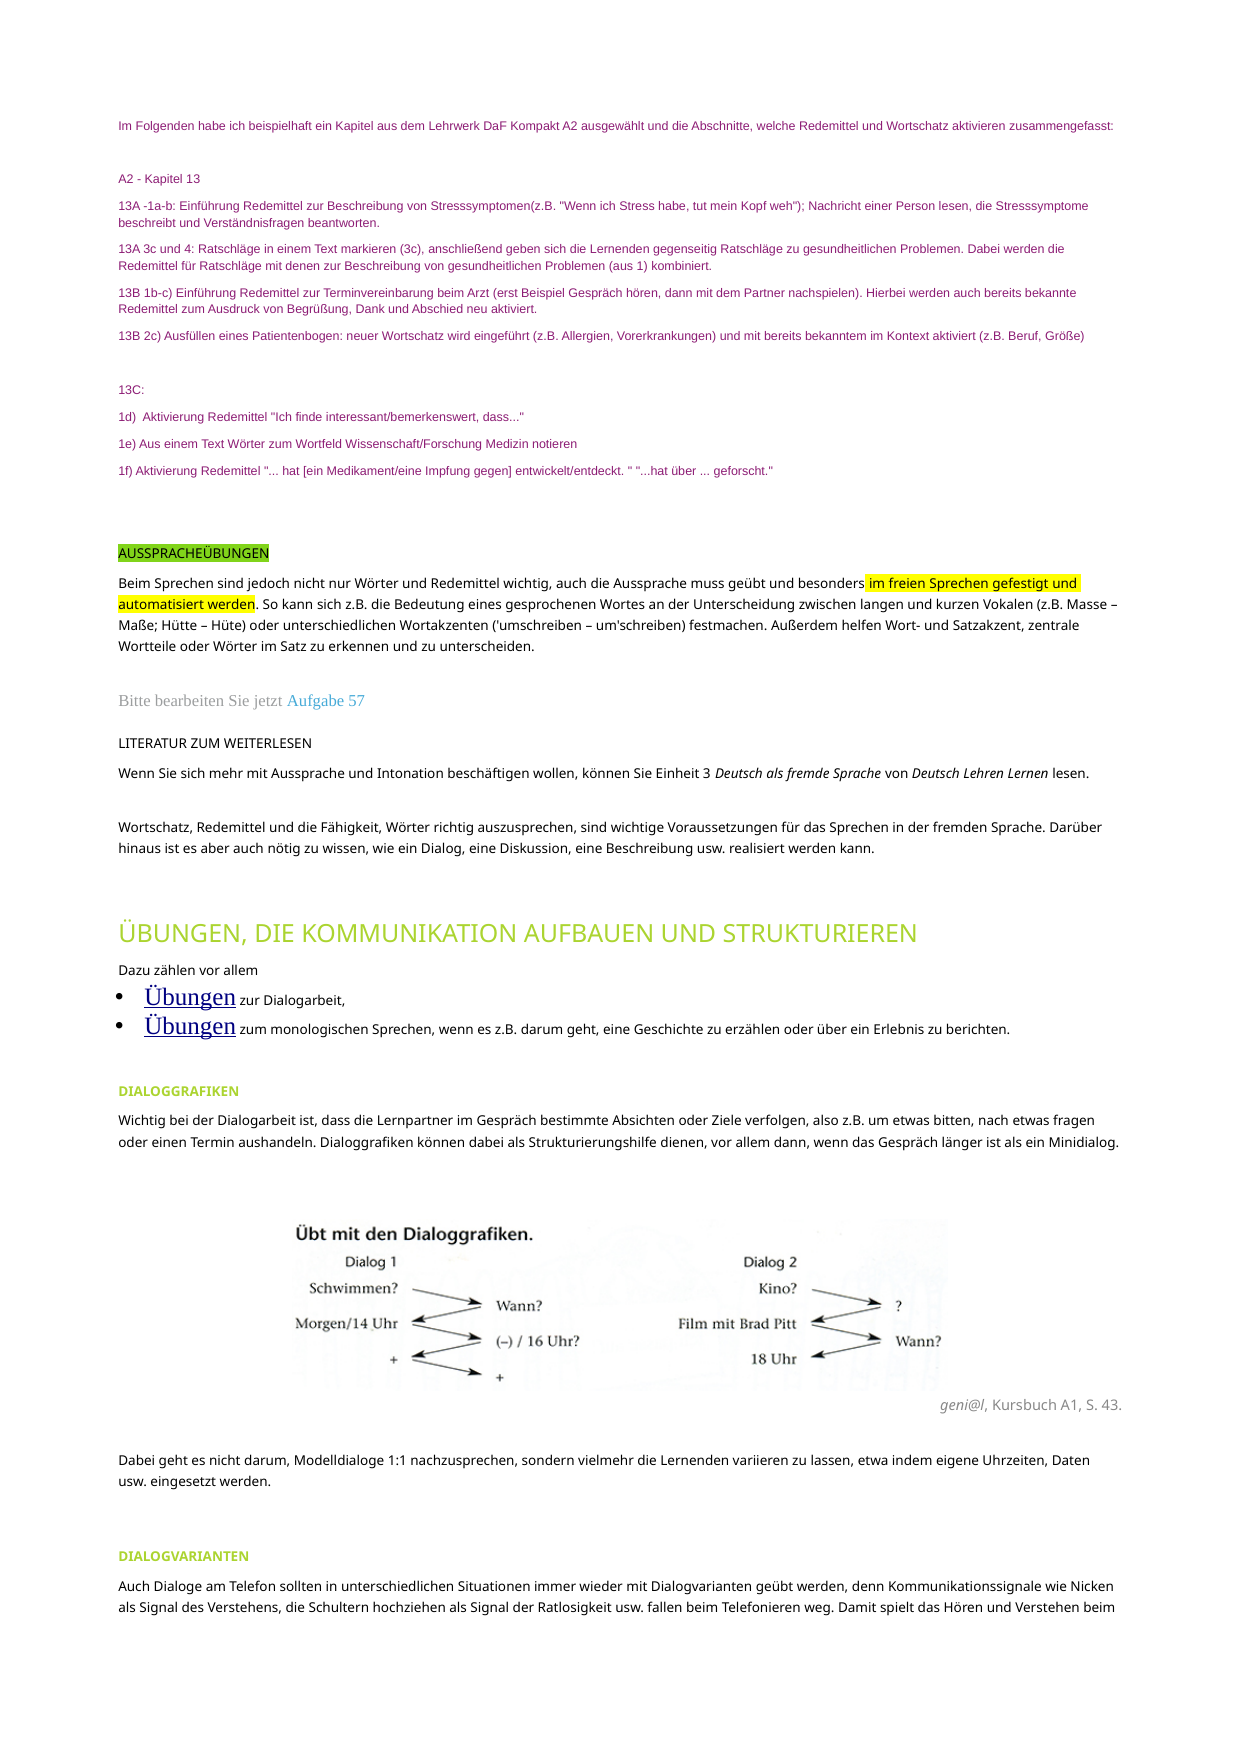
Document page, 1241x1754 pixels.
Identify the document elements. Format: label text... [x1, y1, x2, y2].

text Bitte bearbeiten Sie jetzt Aufgabe 57 [118, 691, 1122, 710]
subtitle DIALOGGRAFIKEN [118, 1081, 1122, 1100]
text A2 - Kapitel 13 [118, 172, 1122, 186]
text geni@l, Kursbuch A1, S. 43. [118, 1395, 1122, 1415]
text Dazu zählen vor allem [118, 961, 1122, 979]
text Wenn Sie sich mehr mit Aussprache und Intonation beschäftigen wollen, können Sie Einheit 3 Deutsch als fremde Sprache von Deutsch Lehren Lernen lesen. [118, 764, 1122, 782]
text 1e) Aus einem Text Wörter zum Wortfeld Wissenschaft/Forschung Medizin notieren [118, 436, 1122, 451]
subtitle DIALOGVARIANTEN [118, 1547, 1122, 1565]
text 13A -1a-b: Einführung Redemittel zur Beschreibung von Stresssymptomen(z.B. "Wenn ich Stress habe, tut mein Kopf weh"); Nachricht einer Person lesen, die Stresssymptome beschreibt und Verständnisfragen beantworten. [118, 199, 1122, 229]
text Dabei geht es nicht darum, Modelldialoge 1:1 nachzusprechen, sondern vielmehr die Lernenden variieren zu lassen, etwa indem eigene Uhrzeiten, Daten usw. eingesetzt werden. [118, 1451, 1122, 1490]
subtitle LITERATUR ZUM WEITERLESEN [118, 734, 1122, 752]
list Übungen zur Dialogarbeit, [118, 982, 1122, 1011]
text 13B 1b-c) Einführung Redemittel zur Terminvereinbarung beim Arzt (erst Beispiel Gespräch hören, dann mit dem Partner nachspielen). Hierbei werden auch bereits bekannte Redemittel zum Ausdruck von Begrüßung, Dank und Abschied neu aktiviert. [118, 285, 1122, 316]
text Auch Dialoge am Telefon sollten in unterschiedlichen Situationen immer wieder mit Dialogvarianten geübt werden, denn Kommunikationssignale wie Nicken als Signal des Verstehens, die Schultern hochziehen als Signal der Ratlosigkeit usw. fallen beim Telefonieren weg. Damit spielt das Hören und Verstehen beim [118, 1577, 1122, 1616]
text 13B 2c) Ausfüllen eines Patientenbogen: neuer Wortschatz wird eingeführt (z.B. Allergien, Vorerkrankungen) und mit bereits bekanntem im Kontext aktiviert (z.B. Beruf, Größe) [118, 329, 1122, 343]
text Wortschatz, Redemittel und die Fähigkeit, Wörter richtig auszusprechen, sind wichtige Voraussetzungen für das Sprechen in der fremden Sprache. Darüber hinaus ist es aber auch nötig zu wissen, wie ein Dialog, eine Diskussion, eine Beschreibung usw. realisiert werden kann. [118, 818, 1122, 858]
subtitle ÜBUNGEN, DIE KOMMUNIKATION AUFBAUEN UND STRUKTURIEREN [118, 915, 1122, 949]
text 1d) Aktivierung Redemittel "Ich finde interessant/bemerkenswert, dass..." [118, 409, 1122, 424]
list Übungen zum monologischen Sprechen, wenn es z.B. darum geht, eine Geschichte zu erzählen oder über ein Erlebnis zu berichten. [118, 1011, 1122, 1039]
text 13A 3c und 4: Ratschläge in einem Text markieren (3c), anschließend geben sich die Lernenden gegenseitig Ratschläge zu gesundheitlichen Problemen. Dabei werden die Redemittel für Ratschläge mit denen zur Beschreibung von gesundheitlichen Problemen (aus 1) kombiniert. [118, 242, 1122, 273]
text Wichtig bei der Dialogarbeit ist, dass die Lernpartner im Gespräch bestimmte Absichten oder Ziele verfolgen, also z.B. um etwas bitten, nach etwas fragen oder einen Termin aushandeln. Dialoggrafiken können dabei als Strukturierungshilfe dienen, vor allem dann, wenn das Gespräch länger ist als ein Minidialog. [118, 1111, 1122, 1151]
text Im Folgenden habe ich beispielhaft ein Kapitel aus dem Lehrwerk DaF Kompakt A2 ausgewählt und die Abschnitte, welche Redemittel und Wortschatz aktivieren zusammengefasst: [118, 118, 1122, 132]
picture [292, 1219, 949, 1391]
text Beim Sprechen sind jedoch nicht nur Wörter und Redemittel wichtig, auch die Aussprache muss geübt und besonders im freien Sprechen gefestigt und automatisiert werden. So kann sich z.B. die Bedeutung eines gesprochenen Wortes an der Unterscheidung zwischen langen und kurzen Vokalen (z.B. Masse – Maße; Hütte – Hüte) oder unterschiedlichen Wortakzenten ('umschreiben – um'schreiben) festmachen. Außerdem helfen Wort- und Satzakzent, zentrale Wortteile oder Wörter im Satz zu erkennen und zu unterscheiden. [118, 574, 1122, 656]
text 13C: [118, 382, 1122, 397]
subtitle AUSSPRACHEÜBUNGEN [118, 544, 1122, 562]
text 1f) Aktivierung Redemittel "... hat [ein Medikament/eine Impfung gegen] entwickelt/entdeckt. " "...hat über ... geforscht." [118, 463, 1122, 477]
